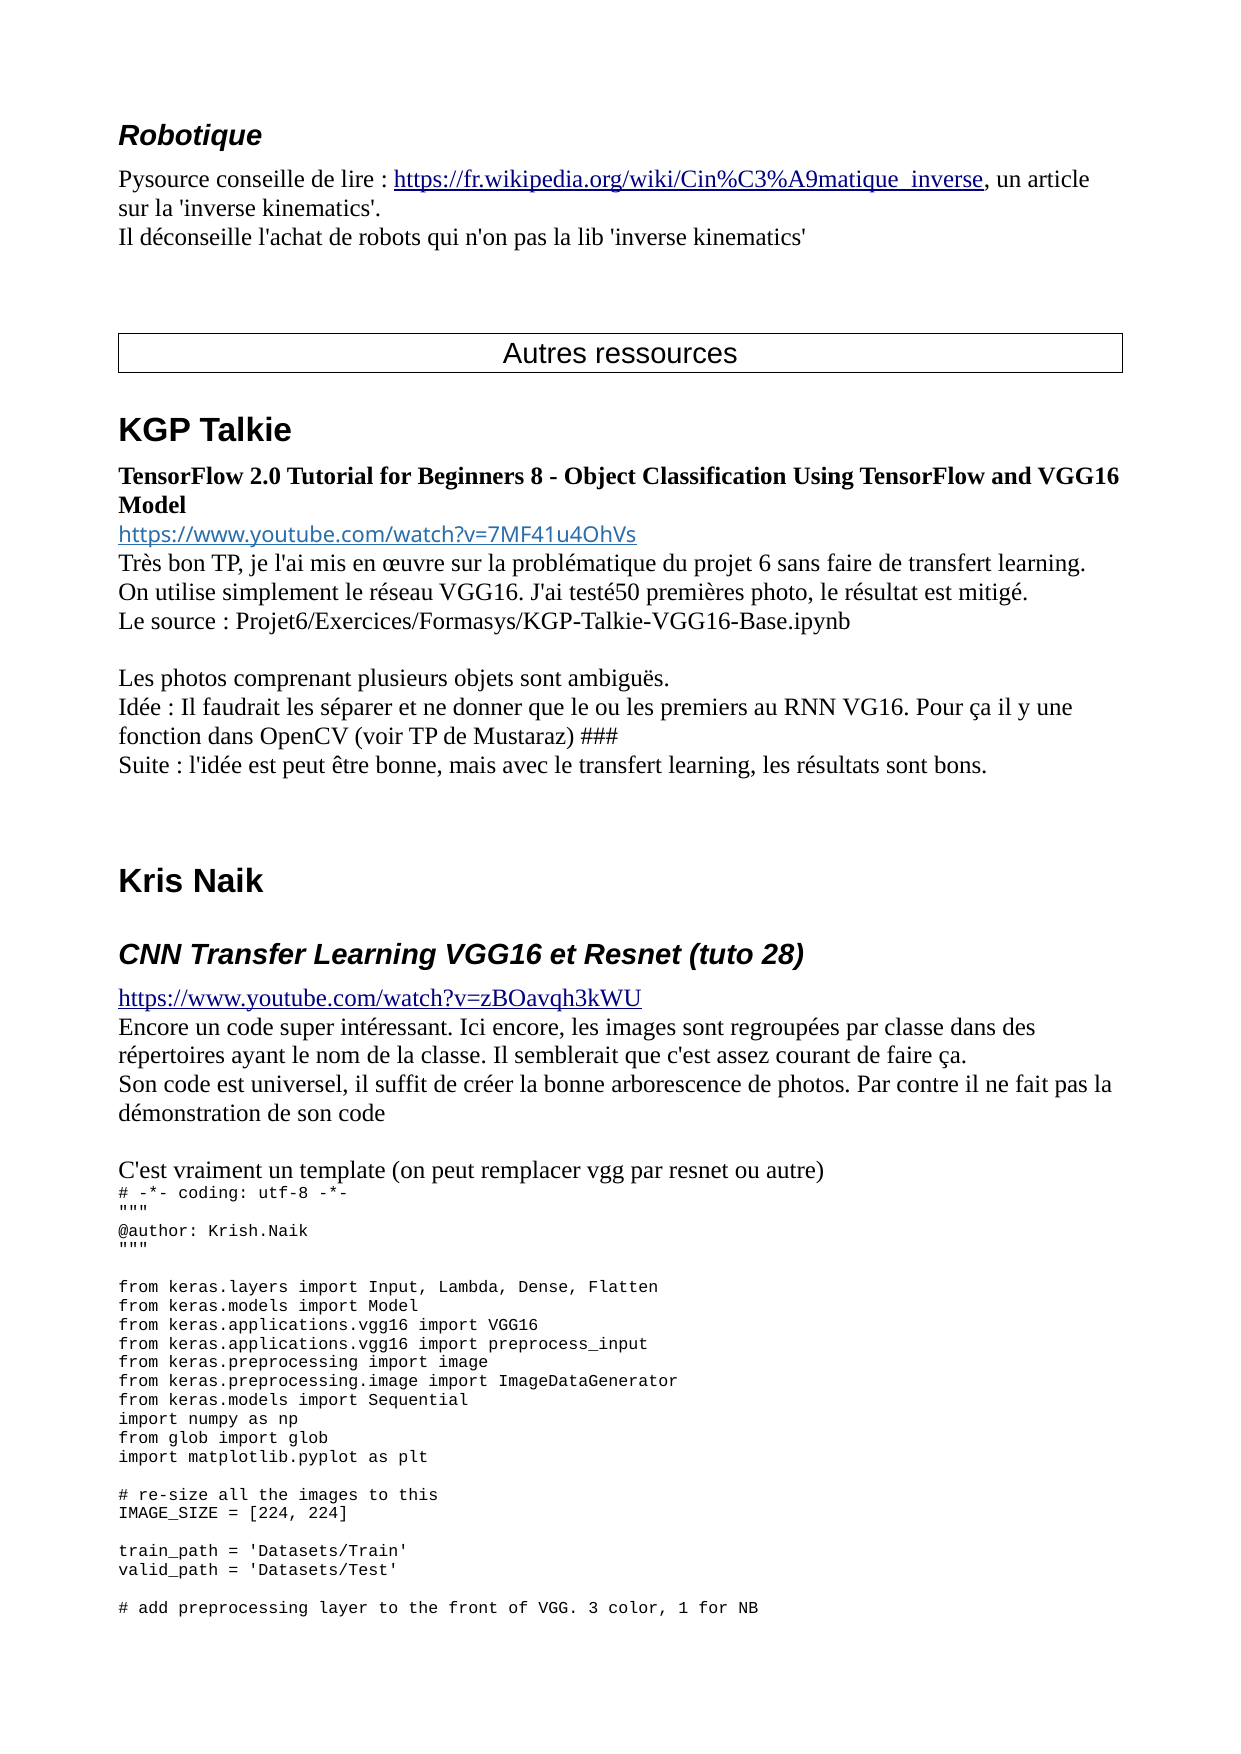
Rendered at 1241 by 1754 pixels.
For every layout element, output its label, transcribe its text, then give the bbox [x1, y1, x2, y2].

text from keras.applications.vgg16 import VGG16 [118, 1316, 1122, 1335]
text valid_path = 'Datasets/Test' [118, 1561, 1122, 1580]
text from keras.models import Model [118, 1297, 1122, 1316]
subtitle Kris Naik [118, 861, 1122, 899]
text """ [118, 1241, 1122, 1260]
text # add preprocessing layer to the front of VGG. 3 color, 1 for NB [118, 1599, 1122, 1618]
text Très bon TP, je l'ai mis en œuvre sur la problématique du projet 6 sans faire de transfert learning. On utilise simplement le réseau VGG16. J'ai testé50 premières photo, le résultat est mitigé. [118, 548, 1122, 606]
text https://www.youtube.com/watch?v=7MF41u4OhVs [118, 519, 1122, 548]
text TensorFlow 2.0 Tutorial for Beginners 8 - Object Classification Using TensorFlow and VGG16 Model [118, 461, 1122, 519]
text import numpy as np [118, 1411, 1122, 1429]
subtitle CNN Transfer Learning VGG16 et Resnet (tuto 28) [118, 937, 1122, 971]
text Le source : Projet6/Exercices/Formasys/KGP-Talkie-VGG16-Base.ipynb [118, 606, 1122, 635]
text IMAGE_SIZE = [224, 224] [118, 1505, 1122, 1524]
text Il déconseille l'achat de robots qui n'on pas la lib 'inverse kinematics' [118, 222, 1122, 250]
text Suite : l'idée est peut être bonne, mais avec le transfert learning, les résultats sont bons. [118, 750, 1122, 778]
text Encore un code super intéressant. Ici encore, les images sont regroupées par classe dans des répertoires ayant le nom de la classe. Il semblerait que c'est assez courant de faire ça. [118, 1012, 1122, 1069]
subtitle Autres ressources [119, 334, 1122, 372]
text from keras.applications.vgg16 import preprocess_input [118, 1335, 1122, 1354]
text https://www.youtube.com/watch?v=zBOavqh3kWU [118, 983, 1122, 1012]
subtitle KGP Talkie [118, 410, 1122, 449]
text from keras.preprocessing import image [118, 1354, 1122, 1373]
text import matplotlib.pyplot as plt [118, 1448, 1122, 1467]
text @author: Krish.Naik [118, 1222, 1122, 1241]
text Pysource conseille de lire : https://fr.wikipedia.org/wiki/Cin%C3%A9matique_inverse, un article sur la 'inverse kinematics'. [118, 164, 1122, 222]
text Idée : Il faudrait les séparer et ne donner que le ou les premiers au RNN VG16. Pour ça il y une fonction dans OpenCV (voir TP de Mustaraz) ### [118, 692, 1122, 750]
text C'est vraiment un template (on peut remplacer vgg par resnet ou autre) [118, 1156, 1122, 1184]
text # -*- coding: utf-8 -*- [118, 1184, 1122, 1203]
text Les photos comprenant plusieurs objets sont ambiguës. [118, 663, 1122, 692]
text Son code est universel, il suffit de créer la bonne arborescence de photos. Par contre il ne fait pas la démonstration de son code [118, 1069, 1122, 1127]
text """ [118, 1203, 1122, 1222]
text train_path = 'Datasets/Train' [118, 1543, 1122, 1561]
text # re-size all the images to this [118, 1486, 1122, 1505]
subtitle Robotique [118, 118, 1122, 152]
text from keras.models import Sequential [118, 1392, 1122, 1411]
text from keras.preprocessing.image import ImageDataGenerator [118, 1373, 1122, 1392]
text from keras.layers import Input, Lambda, Dense, Flatten [118, 1279, 1122, 1297]
text from glob import glob [118, 1429, 1122, 1448]
